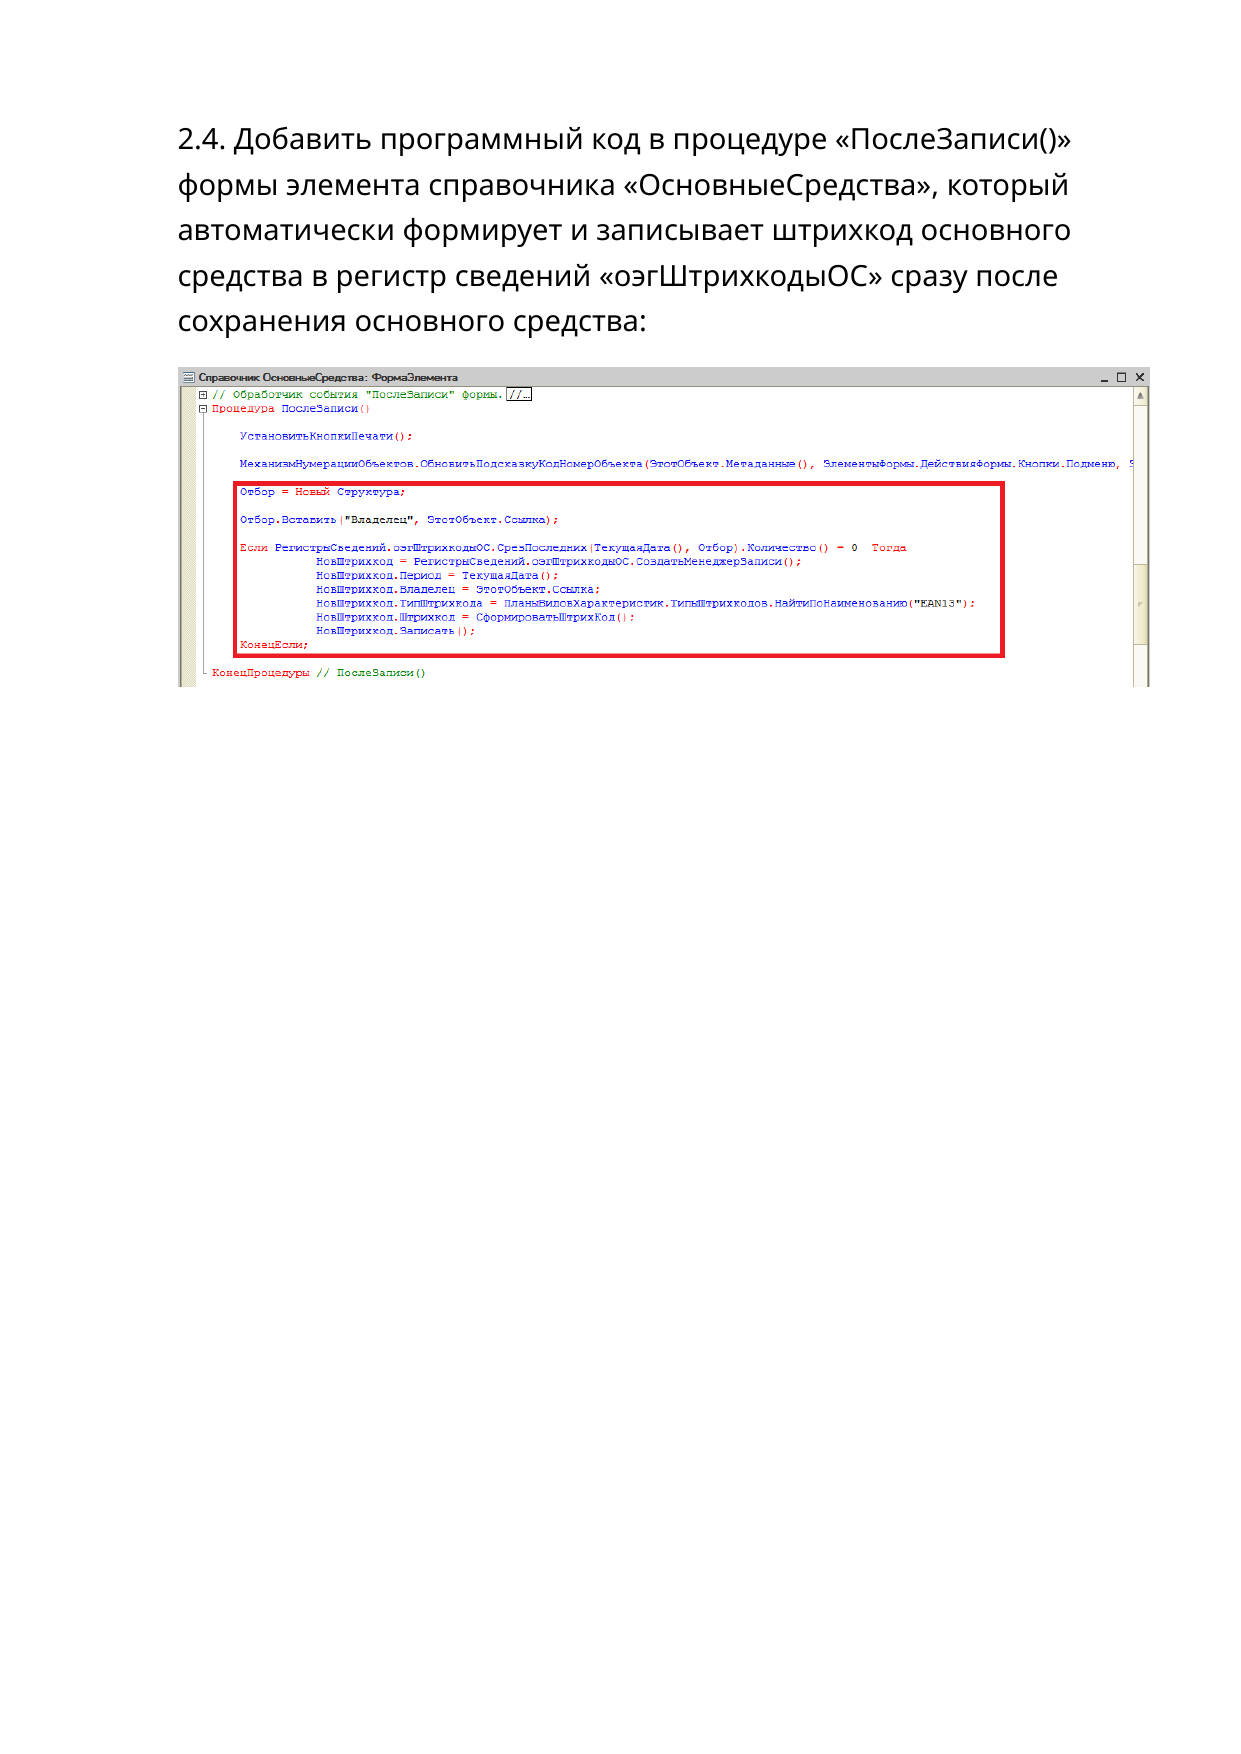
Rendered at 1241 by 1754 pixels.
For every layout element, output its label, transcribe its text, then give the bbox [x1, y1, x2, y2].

text 2.4. Добавить программный код в процедуре «ПослеЗаписи()» формы элемента справочника «ОсновныеСредства», который автоматически формирует и записывает штрихкод основного средства в регистр сведений «оэгШтрихкодыОС» сразу после сохранения основного средства: [177, 118, 1152, 340]
picture [177, 367, 1150, 687]
